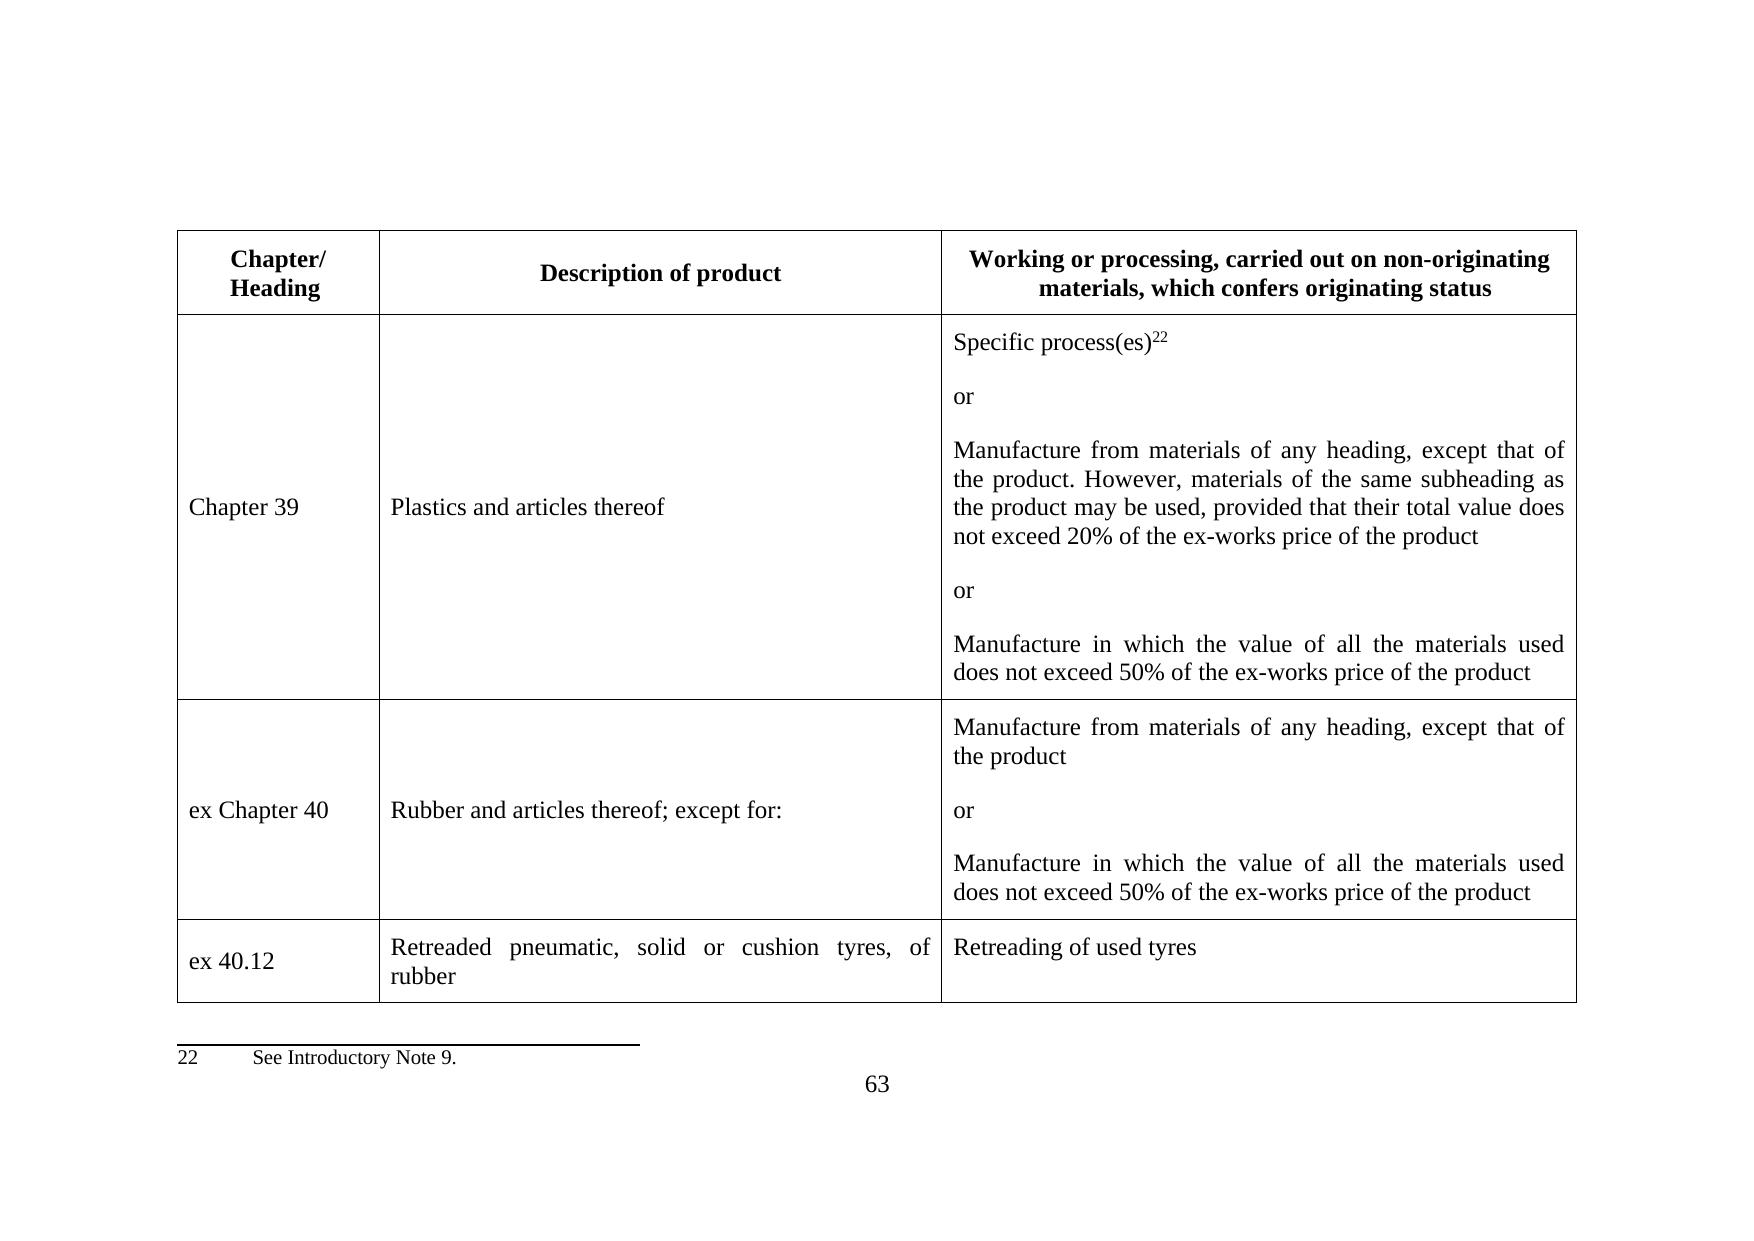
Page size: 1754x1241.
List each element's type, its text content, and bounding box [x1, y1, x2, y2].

table_header Working or processing, carried out on non-originating materials, which confers originating status [942, 231, 1576, 314]
table_cell Rubber and articles thereof; except for: [380, 700, 941, 918]
table_cell Retreaded pneumatic, solid or cushion tyres, of rubber [380, 920, 941, 1002]
table_cell Chapter 39 [178, 315, 379, 699]
table_cell ex Chapter 40 [178, 700, 379, 918]
table_cell Plastics and articles thereof [380, 315, 941, 699]
table_cell Manufacture from materials of any heading, except that of the product or Manufacture in which the value of all the materials used does not exceed 50% of the ex-works price of the product [942, 700, 1576, 918]
table_cell ex 40.12 [178, 920, 379, 1002]
table_cell Retreading of used tyres [942, 920, 1576, 1002]
table_header Chapter/ Heading [178, 231, 379, 314]
table_cell Specific process(es) or Manufacture from materials of any heading, except that of the product. However, materials of the same subheading as the product may be used, provided that their total value does not exceed 20% of the ex-works price of the product or Manufacture in which the value of all the materials used does not exceed 50% of the ex-works price of the product [942, 315, 1576, 699]
table_header Description of product [380, 231, 941, 314]
